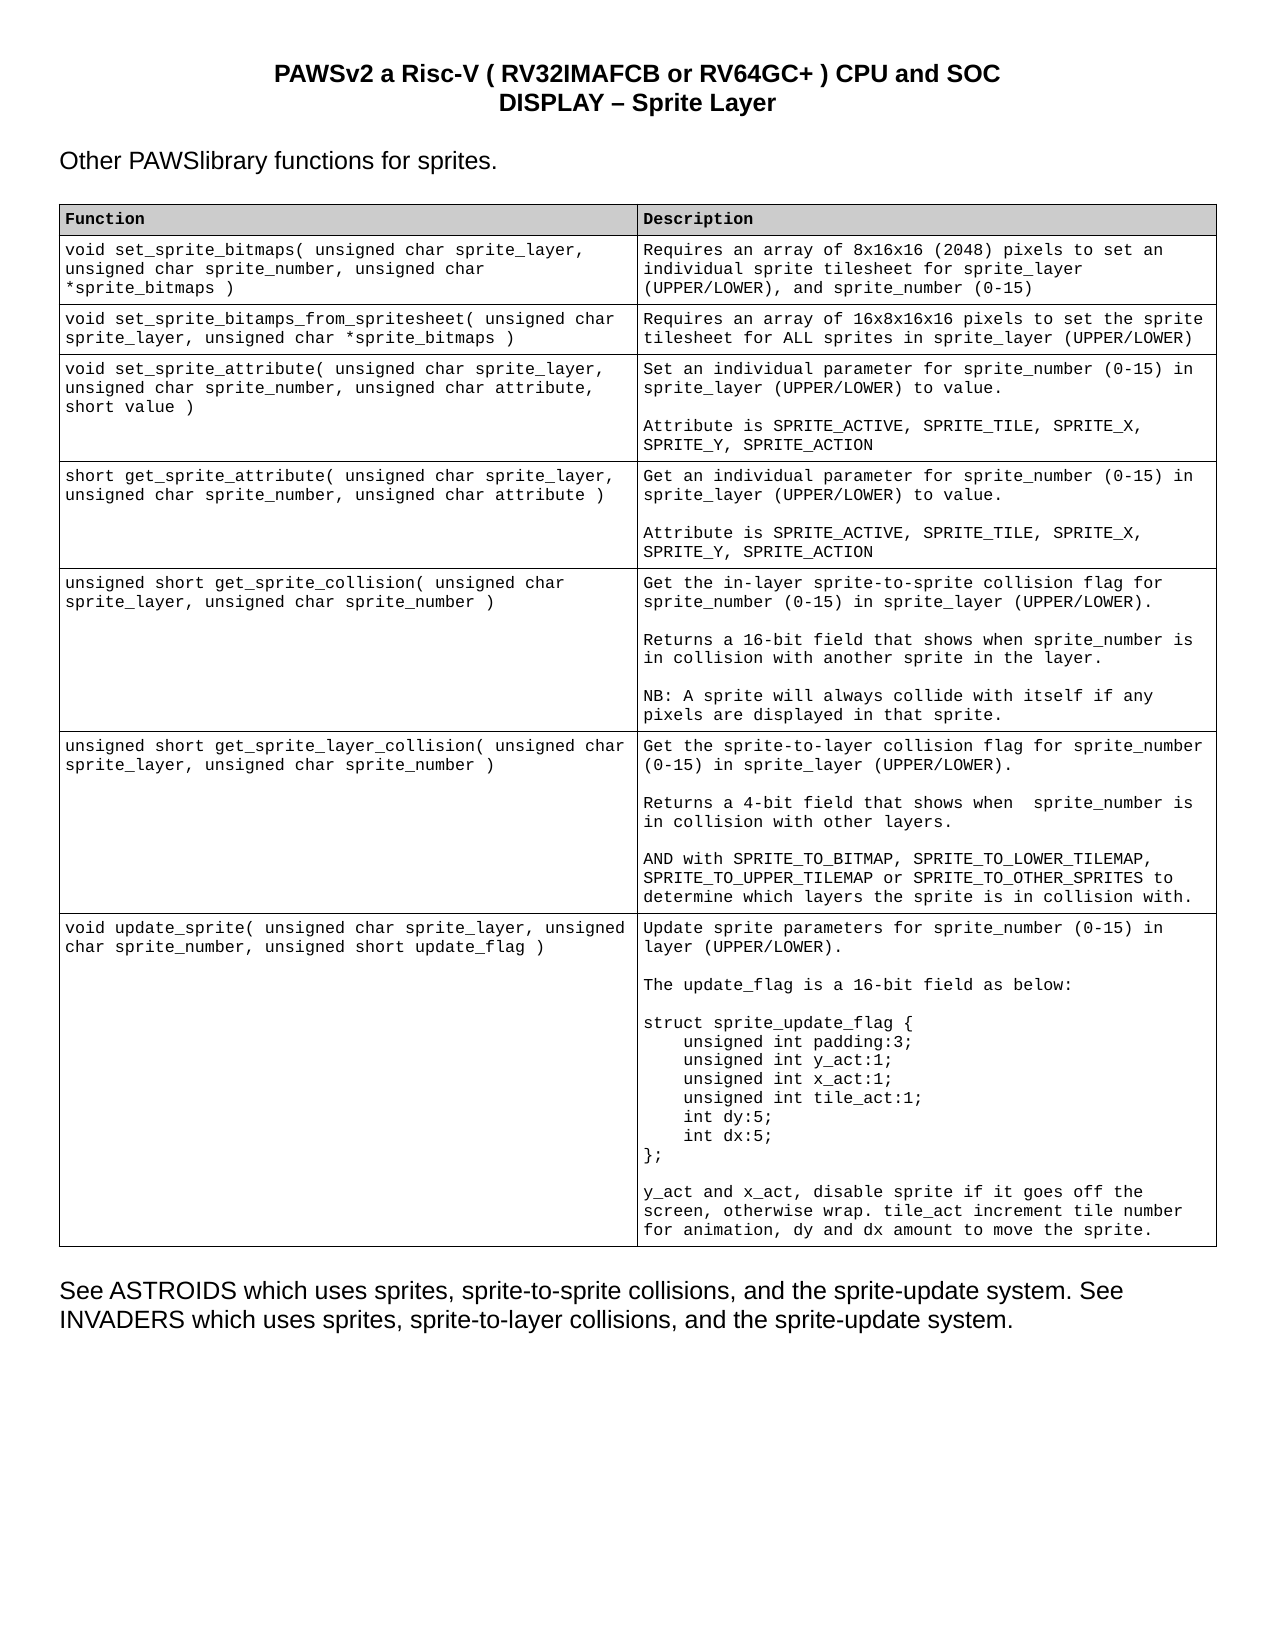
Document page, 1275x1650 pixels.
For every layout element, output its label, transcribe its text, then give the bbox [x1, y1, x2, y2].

table_cell void set_sprite_bitmaps( unsigned char sprite_layer, unsigned char sprite_number, unsigned char *sprite_bitmaps ) [60, 236, 637, 304]
table_cell void set_sprite_attribute( unsigned char sprite_layer, unsigned char sprite_number, unsigned char attribute, short value ) [60, 355, 637, 461]
table_cell Set an individual parameter for sprite_number (0-15) in sprite_layer (UPPER/LOWER) to value. Attribute is SPRITE_ACTIVE, SPRITE_TILE, SPRITE_X, SPRITE_Y, SPRITE_ACTION [638, 355, 1216, 461]
table_cell Get an individual parameter for sprite_number (0-15) in sprite_layer (UPPER/LOWER) to value. Attribute is SPRITE_ACTIVE, SPRITE_TILE, SPRITE_X, SPRITE_Y, SPRITE_ACTION [638, 462, 1216, 568]
table_header Description [638, 205, 1216, 235]
text See ASTROIDS which uses sprites, sprite-to-sprite collisions, and the sprite-update system. See INVADERS which uses sprites, sprite-to-layer collisions, and the sprite-update system. [59, 1276, 1216, 1333]
table_cell void update_sprite( unsigned char sprite_layer, unsigned char sprite_number, unsigned short update_flag ) [60, 914, 637, 1246]
table_cell unsigned short get_sprite_layer_collision( unsigned char sprite_layer, unsigned char sprite_number ) [60, 732, 637, 913]
table_cell Requires an array of 8x16x16 (2048) pixels to set an individual sprite tilesheet for sprite_layer (UPPER/LOWER), and sprite_number (0-15) [638, 236, 1216, 304]
table_cell Update sprite parameters for sprite_number (0-15) in layer (UPPER/LOWER). The update_flag is a 16-bit field as below: struct sprite_update_flag { unsigned int padding:3; unsigned int y_act:1; unsigned int x_act:1; unsigned int tile_act:1; int dy:5; int dx:5; }; y_act and x_act, disable sprite if it goes off the screen, otherwise wrap. tile_act increment tile number for animation, dy and dx amount to move the sprite. [638, 914, 1216, 1246]
table_header Function [60, 205, 637, 235]
table_cell Get the sprite-to-layer collision flag for sprite_number (0-15) in sprite_layer (UPPER/LOWER). Returns a 4-bit field that shows when sprite_number is in collision with other layers. AND with SPRITE_TO_BITMAP, SPRITE_TO_LOWER_TILEMAP, SPRITE_TO_UPPER_TILEMAP or SPRITE_TO_OTHER_SPRITES to determine which layers the sprite is in collision with. [638, 732, 1216, 913]
table_cell Get the in-layer sprite-to-sprite collision flag for sprite_number (0-15) in sprite_layer (UPPER/LOWER). Returns a 16-bit field that shows when sprite_number is in collision with another sprite in the layer. NB: A sprite will always collide with itself if any pixels are displayed in that sprite. [638, 569, 1216, 731]
text Other PAWSlibrary functions for sprites. [59, 146, 1216, 175]
table_cell void set_sprite_bitamps_from_spritesheet( unsigned char sprite_layer, unsigned char *sprite_bitmaps ) [60, 305, 637, 354]
table_cell unsigned short get_sprite_collision( unsigned char sprite_layer, unsigned char sprite_number ) [60, 569, 637, 731]
table_cell short get_sprite_attribute( unsigned char sprite_layer, unsigned char sprite_number, unsigned char attribute ) [60, 462, 637, 568]
table_cell Requires an array of 16x8x16x16 pixels to set the sprite tilesheet for ALL sprites in sprite_layer (UPPER/LOWER) [638, 305, 1216, 354]
